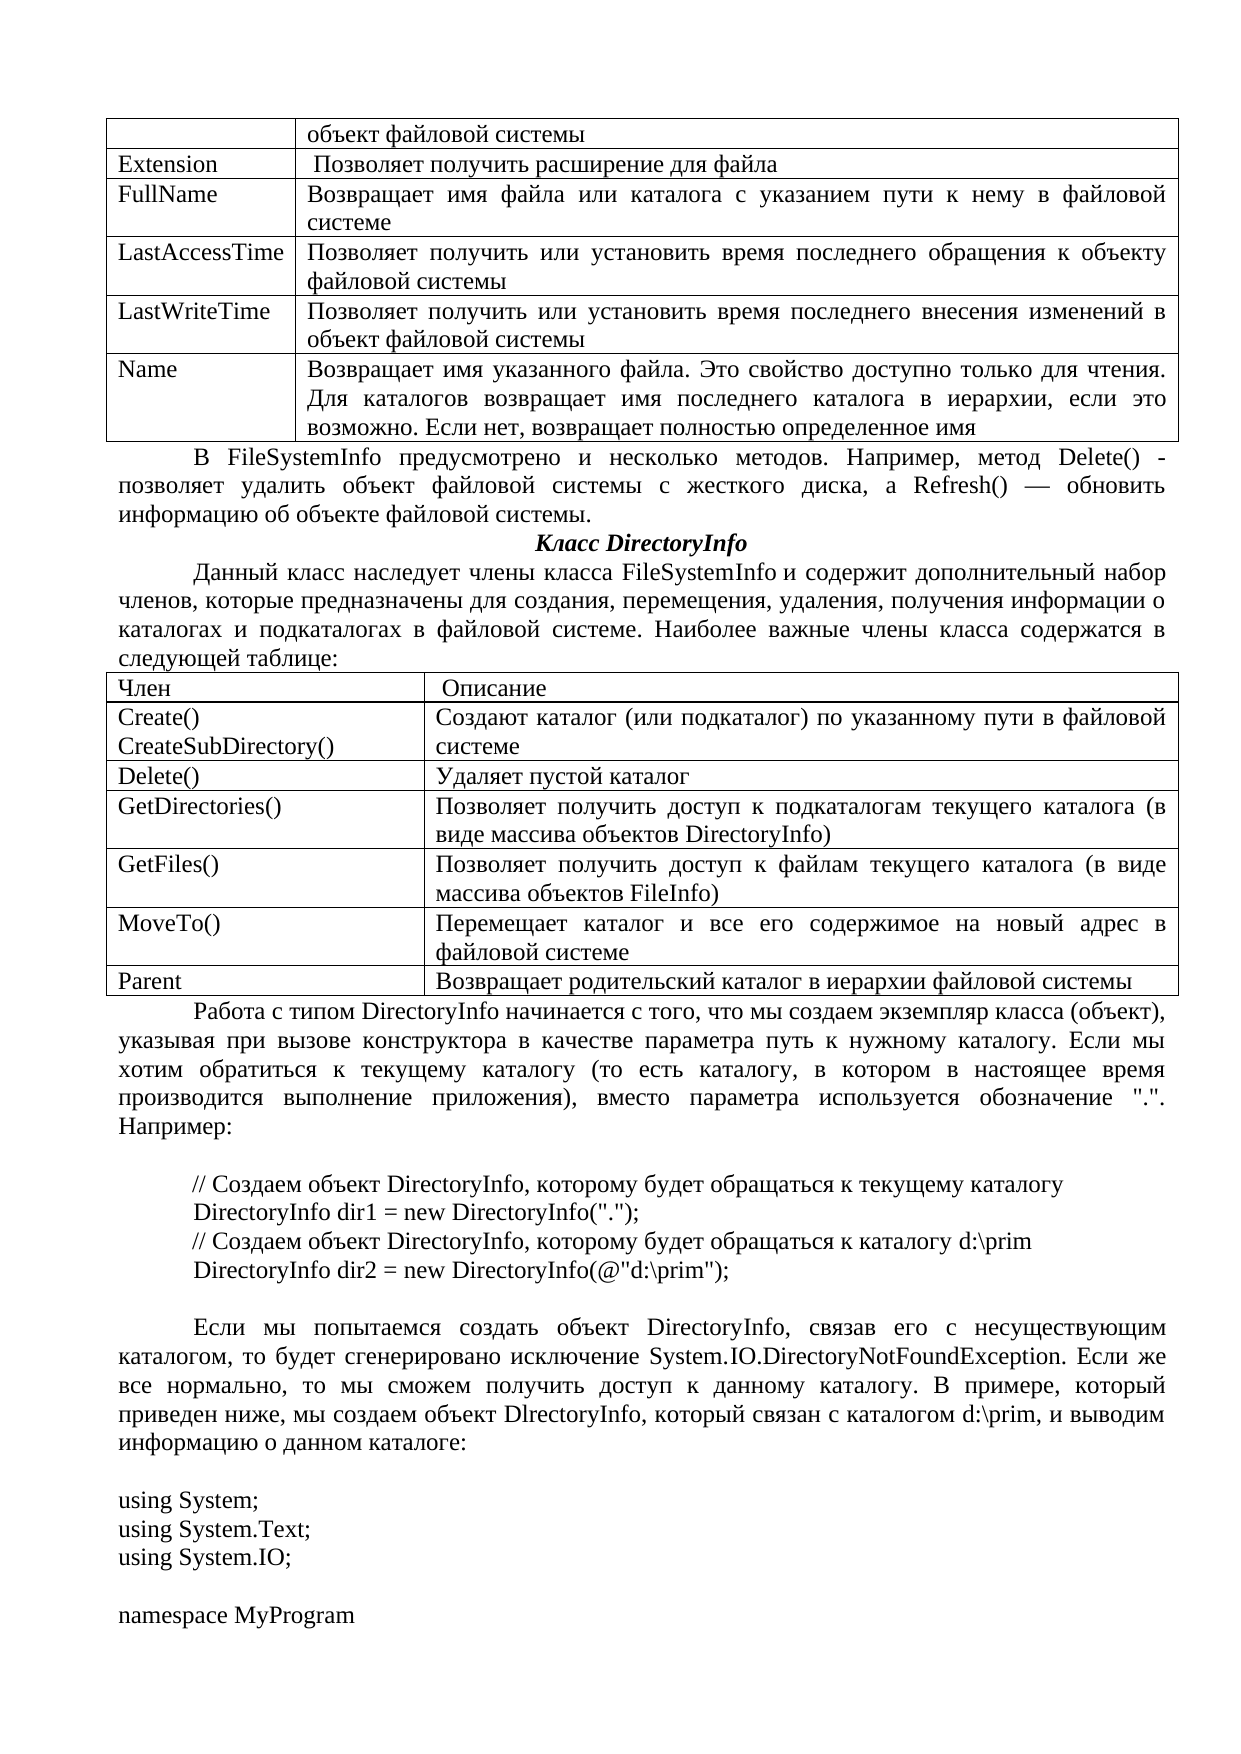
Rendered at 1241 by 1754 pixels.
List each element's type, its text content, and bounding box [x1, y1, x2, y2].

table_cell Позволяет получить доступ к подкаталогам текущего каталога (в виде массива объектов DirectoryInfo) [425, 791, 1178, 848]
table_cell Перемещает каталог и все его содержимое на новый адрес в файловой системе [425, 908, 1178, 965]
text // Создаем объект DirectoryInfo, которому будет обращаться к текущему каталогу [118, 1169, 1167, 1197]
text В FileSystemInfo предусмотрено и несколько методов. Например, метод Delete() - позволяет удалить объект файловой системы с жесткого диска, a Refresh() — обновить информацию об объекте файловой системы. [118, 442, 1167, 528]
table_cell Позволяет получить доступ к файлам текущего каталога (в виде массива объектов FileInfo) [425, 849, 1178, 907]
table_cell Возвращает родительский каталог в иерархии файловой системы [425, 966, 1178, 995]
table_cell [107, 119, 295, 148]
table_cell Возвращает имя файла или каталога с указанием пути к нему в файловой системе [296, 179, 1178, 236]
text using System.Text; [118, 1514, 1167, 1542]
table_cell объект файловой системы [296, 119, 1178, 148]
table_cell Name [107, 354, 295, 441]
table_cell Parent [107, 966, 424, 995]
table_header Член [107, 673, 424, 701]
text Если мы попытаемся создать объект DirectoryInfo, связав его с несуществующим каталогом, то будет сгенерировано исключение System.IO.DirectoryNotFoundException. Если же все нормально, то мы сможем получить доступ к данному каталогу. В примере, который приведен ниже, мы создаем объект DlrectoryInfo, который связан с каталогом d:\prim, и выводим информацию о данном каталоге: [118, 1312, 1167, 1456]
table_cell Возвращает имя указанного файла. Это свойство доступно только для чтения. Для каталогов возвращает имя последнего каталога в иерархии, если это возможно. Если нет, возвращает полностью определенное имя [296, 354, 1178, 441]
text using System.IO; [118, 1542, 1167, 1571]
table_cell MoveTo() [107, 908, 424, 965]
table_cell LastWriteTime [107, 296, 295, 353]
text Данный класс наследует члены класса FileSystemInfo и содержит дополнительный набор членов, которые предназначены для создания, перемещения, удаления, получения информации о каталогах и подкаталогах в файловой системе. Наиболее важные члены класса содержатся в следующей таблице: [118, 557, 1167, 672]
table_cell Extension [107, 149, 295, 178]
text namespace MyProgram [118, 1600, 1167, 1629]
text DirectoryInfo dir2 = new DirectoryInfo(@"d:\prim"); [118, 1255, 1167, 1284]
table_cell Create() CreateSubDirectory() [107, 703, 424, 760]
table_cell Удаляет пустой каталог [425, 761, 1178, 790]
text DirectoryInfo dir1 = new DirectoryInfo("."); [118, 1197, 1167, 1226]
table_header Описание [425, 673, 1178, 701]
table_cell FullName [107, 179, 295, 236]
table_cell LastAccessTime [107, 237, 295, 295]
text Работа с типом DirectoryInfo начинается с того, что мы создаем экземпляр класса (объект), указывая при вызове конструктора в качестве параметра путь к нужному каталогу. Если мы хотим обратиться к текущему каталогу (то есть каталогу, в котором в настоящее время производится выполнение приложения), вместо параметра используется обозначение ".". Например: [118, 996, 1167, 1140]
text Класс DirectoryInfo [118, 528, 1167, 557]
table_cell GetFiles() [107, 849, 424, 907]
table_cell GetDirectories() [107, 791, 424, 848]
text // Создаем объект DirectoryInfo, которому будет обращаться к каталогу d:\prim [118, 1226, 1167, 1255]
table_cell Позволяет получить расширение для файла [296, 149, 1178, 178]
table_cell Delete() [107, 761, 424, 790]
table_cell Создают каталог (или подкаталог) по указанному пути в файловой системе [425, 703, 1178, 760]
table_cell Позволяет получить или установить время последнего обращения к объекту файловой системы [296, 237, 1178, 295]
text using System; [118, 1485, 1167, 1514]
table_cell Позволяет получить или установить время последнего внесения изменений в объект файловой системы [296, 296, 1178, 353]
